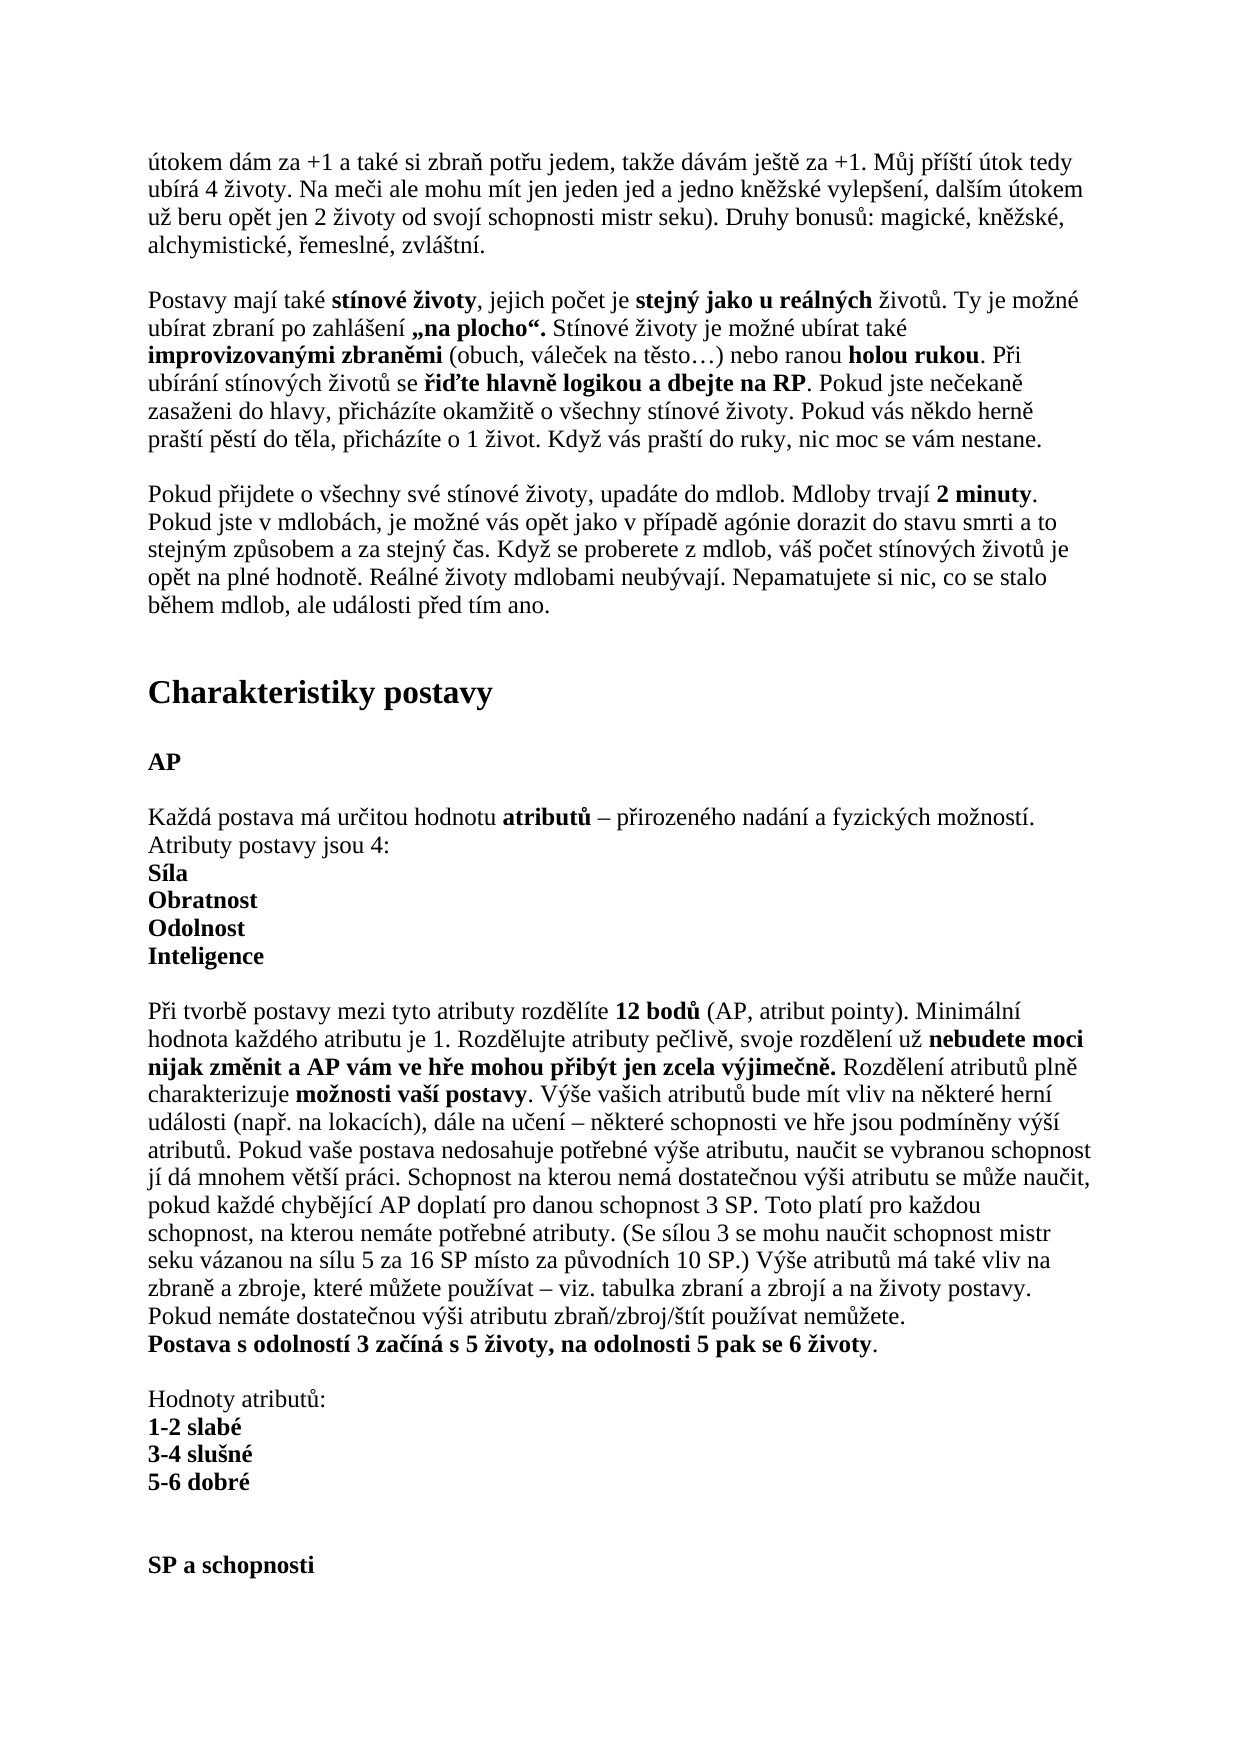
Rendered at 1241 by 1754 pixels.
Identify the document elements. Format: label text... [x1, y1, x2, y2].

text Každá postava má určitou hodnotu atributů – přirozeného nadání a fyzických možností. Atributy postavy jsou 4: [148, 803, 1093, 859]
text 3-4 slušné [148, 1441, 1093, 1468]
text útokem dám za +1 a také si zbraň potřu jedem, takže dávám ještě za +1. Můj příští útok tedy ubírá 4 životy. Na meči ale mohu mít jen jeden jed a jedno kněžské vylepšení, dalším útokem už beru opět jen 2 životy od svojí schopnosti mistr seku). Druhy bonusů: magické, kněžské, alchymistické, řemeslné, zvláštní. [148, 148, 1093, 258]
text Postavy mají také stínové životy, jejich počet je stejný jako u reálných životů. Ty je možné ubírat zbraní po zahlášení „na plocho“. Stínové životy je možné ubírat také improvizovanými zbraněmi (obuch, váleček na těsto…) nebo ranou holou rukou. Při ubírání stínových životů se řiďte hlavně logikou a dbejte na RP. Pokud jste nečekaně zasaženi do hlavy, přicházíte okamžitě o všechny stínové životy. Pokud vás někdo herně praští pěstí do těla, přicházíte o 1 život. Když vás praští do ruky, nic moc se vám nestane. [148, 286, 1093, 452]
text Pokud přijdete o všechny své stínové životy, upadáte do mdlob. Mdloby trvají 2 minuty. Pokud jste v mdlobách, je možné vás opět jako v případě agónie dorazit do stavu smrti a to stejným způsobem a za stejný čas. Když se proberete z mdlob, váš počet stínových životů je opět na plné hodnotě. Reálné životy mdlobami neubývají. Nepamatujete si nic, co se stalo během mdlob, ale události před tím ano. [148, 480, 1093, 619]
text 5-6 dobré [148, 1468, 1093, 1496]
text 1-2 slabé [148, 1413, 1093, 1441]
text Hodnoty atributů: [148, 1385, 1093, 1413]
text Charakteristiky postavy [148, 674, 1093, 711]
text Postava s odolností 3 začíná s 5 životy, na odolnosti 5 pak se 6 životy. [148, 1330, 1093, 1357]
text Odolnost [148, 914, 1093, 942]
text Síla [148, 859, 1093, 886]
subtitle SP a schopnosti [148, 1551, 1093, 1579]
text Inteligence [148, 942, 1093, 969]
text Obratnost [148, 886, 1093, 914]
text Při tvorbě postavy mezi tyto atributy rozdělíte 12 bodů (AP, atribut pointy). Minimální hodnota každého atributu je 1. Rozdělujte atributy pečlivě, svoje rozdělení už nebudete moci nijak změnit a AP vám ve hře mohou přibýt jen zcela výjimečně. Rozdělení atributů plně charakterizuje možnosti vaší postavy. Výše vašich atributů bude mít vliv na některé herní události (např. na lokacích), dále na učení – některé schopnosti ve hře jsou podmíněny výší atributů. Pokud vaše postava nedosahuje potřebné výše atributu, naučit se vybranou schopnost jí dá mnohem větší práci. Schopnost na kterou nemá dostatečnou výši atributu se může naučit, pokud každé chybějící AP doplatí pro danou schopnost 3 SP. Toto platí pro každou schopnost, na kterou nemáte potřebné atributy. (Se sílou 3 se mohu naučit schopnost mistr seku vázanou na sílu 5 za 16 SP místo za původních 10 SP.) Výše atributů má také vliv na zbraně a zbroje, které můžete používat – viz. tabulka zbraní a zbrojí a na životy postavy. Pokud nemáte dostatečnou výši atributu zbraň/zbroj/štít používat nemůžete. [148, 997, 1093, 1330]
subtitle AP [148, 748, 1093, 776]
